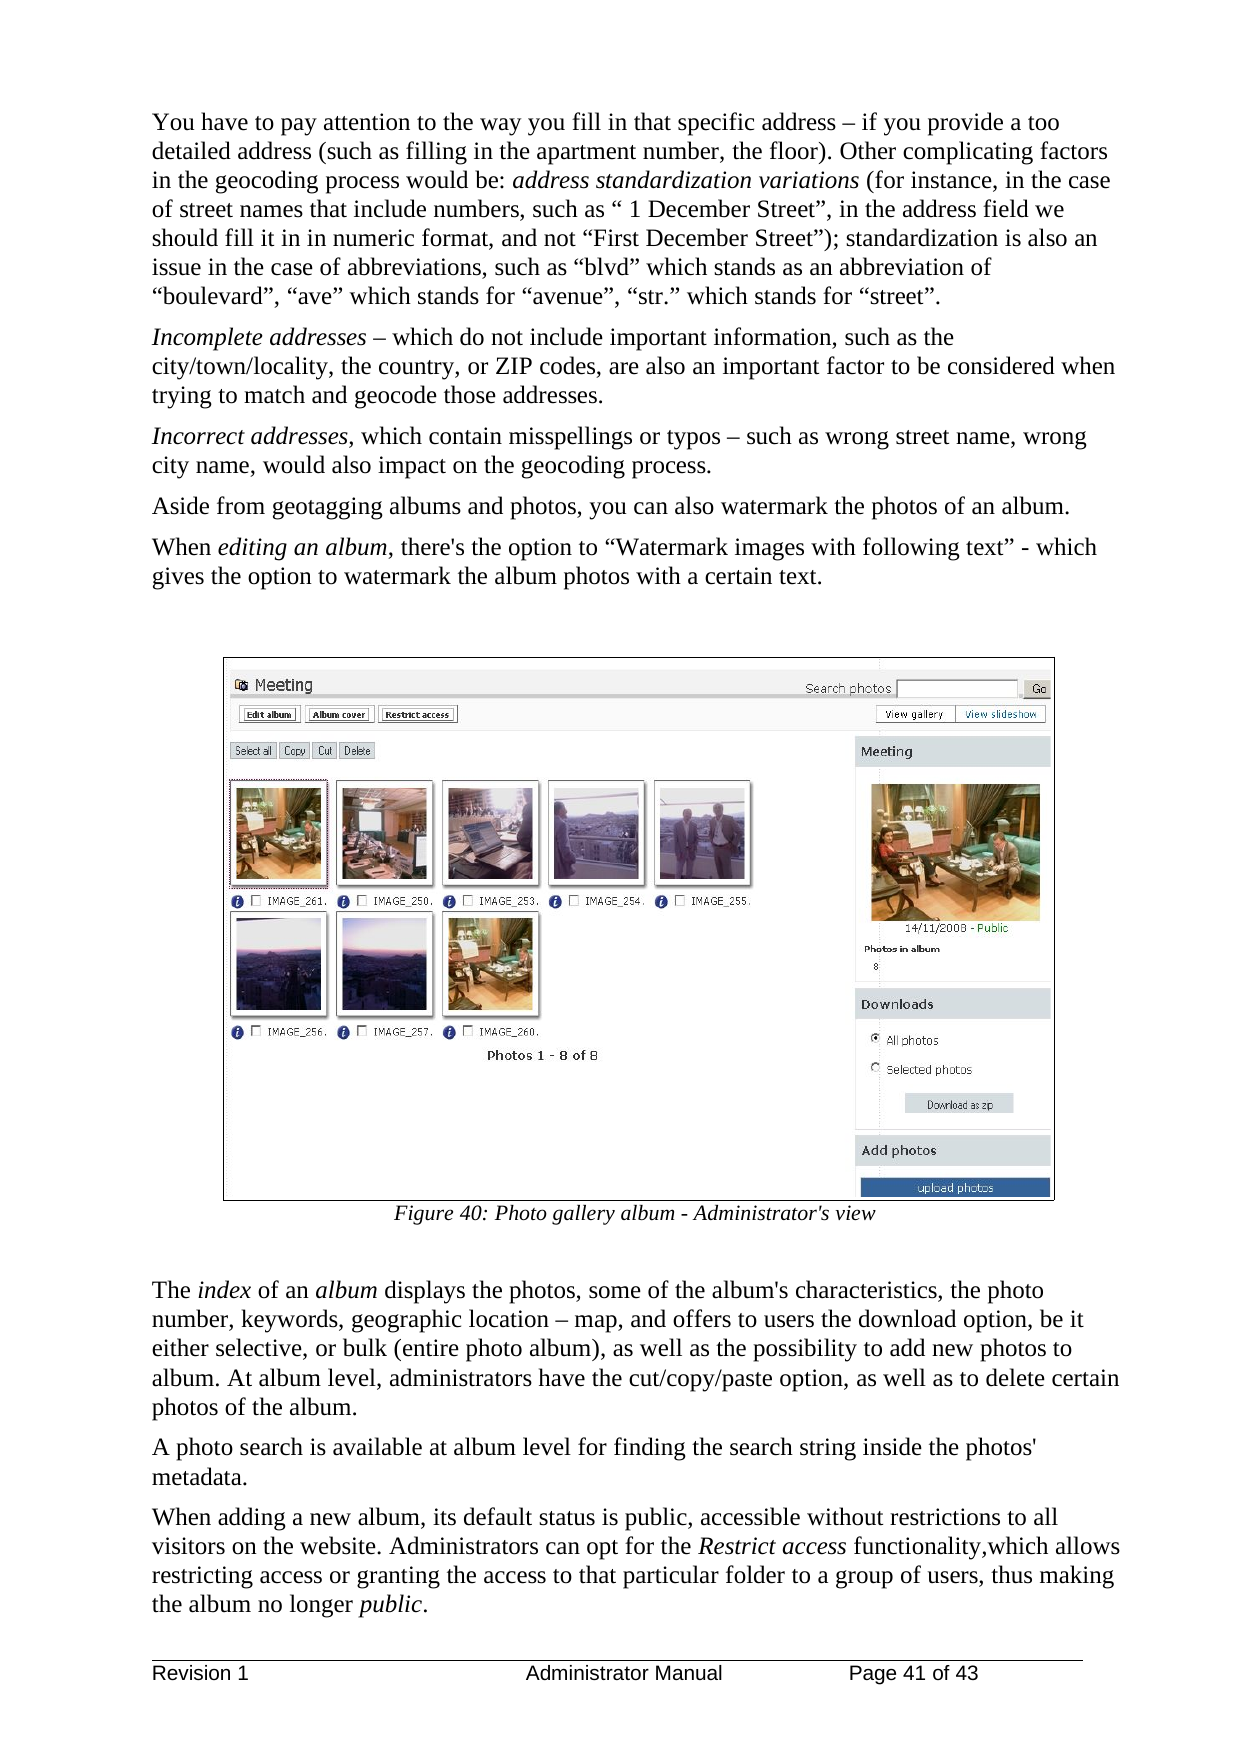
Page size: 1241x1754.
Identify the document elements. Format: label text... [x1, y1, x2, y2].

text You have to pay attention to the way you fill in that specific address – if you provide a too detailed address (such as filling in the apartment number, the floor). Other complicating factors in the geocoding process would be: address standardization variations (for instance, in the case of street names that include numbers, such as “ 1 December Street”, in the address field we should fill it in in numeric format, and not “First December Street”); standardization is also an issue in the case of abbreviations, such as “blvd” which stands as an abbreviation of “boulevard”, “ave” which stands for “avenue”, “str.” which stands for “street”. [152, 107, 1120, 310]
text [224, 658, 1054, 1200]
text Incorrect addresses, which contain misspellings or typos – such as wrong street name, wrong city name, would also impact on the geocoding process. [152, 421, 1120, 479]
text Figure 40: Photo gallery album - Administrator's view [231, 1201, 1041, 1226]
text When editing an album, there's the option to “Watermark images with following text” - which gives the option to watermark the album photos with a certain text. [152, 532, 1120, 590]
text Incomplete addresses – which do not include important information, such as the city/town/locality, the country, or ZIP codes, are also an important factor to be considered when trying to match and geocode those addresses. [152, 322, 1120, 409]
picture [226, 659, 1051, 1197]
text Aside from geotagging albums and photos, you can also watermark the photos of an album. [152, 491, 1120, 520]
text When adding a new album, its default status is public, accessible without restrictions to all visitors on the website. Administrators can opt for the Restrict access functionality,which allows restricting access or granting the access to that particular folder to a group of users, thus making the album no longer public. [152, 1502, 1120, 1618]
text A photo search is available at album level for finding the search string inside the photos' metadata. [152, 1432, 1120, 1490]
text The index of an album displays the photos, some of the album's characteristics, the photo number, keywords, geographic location – map, and offers to users the download option, be it either selective, or bulk (entire photo album), as well as the possibility to add new photos to album. At album level, administrators have the cut/copy/paste option, as well as to delete certain photos of the album. [152, 1275, 1120, 1421]
